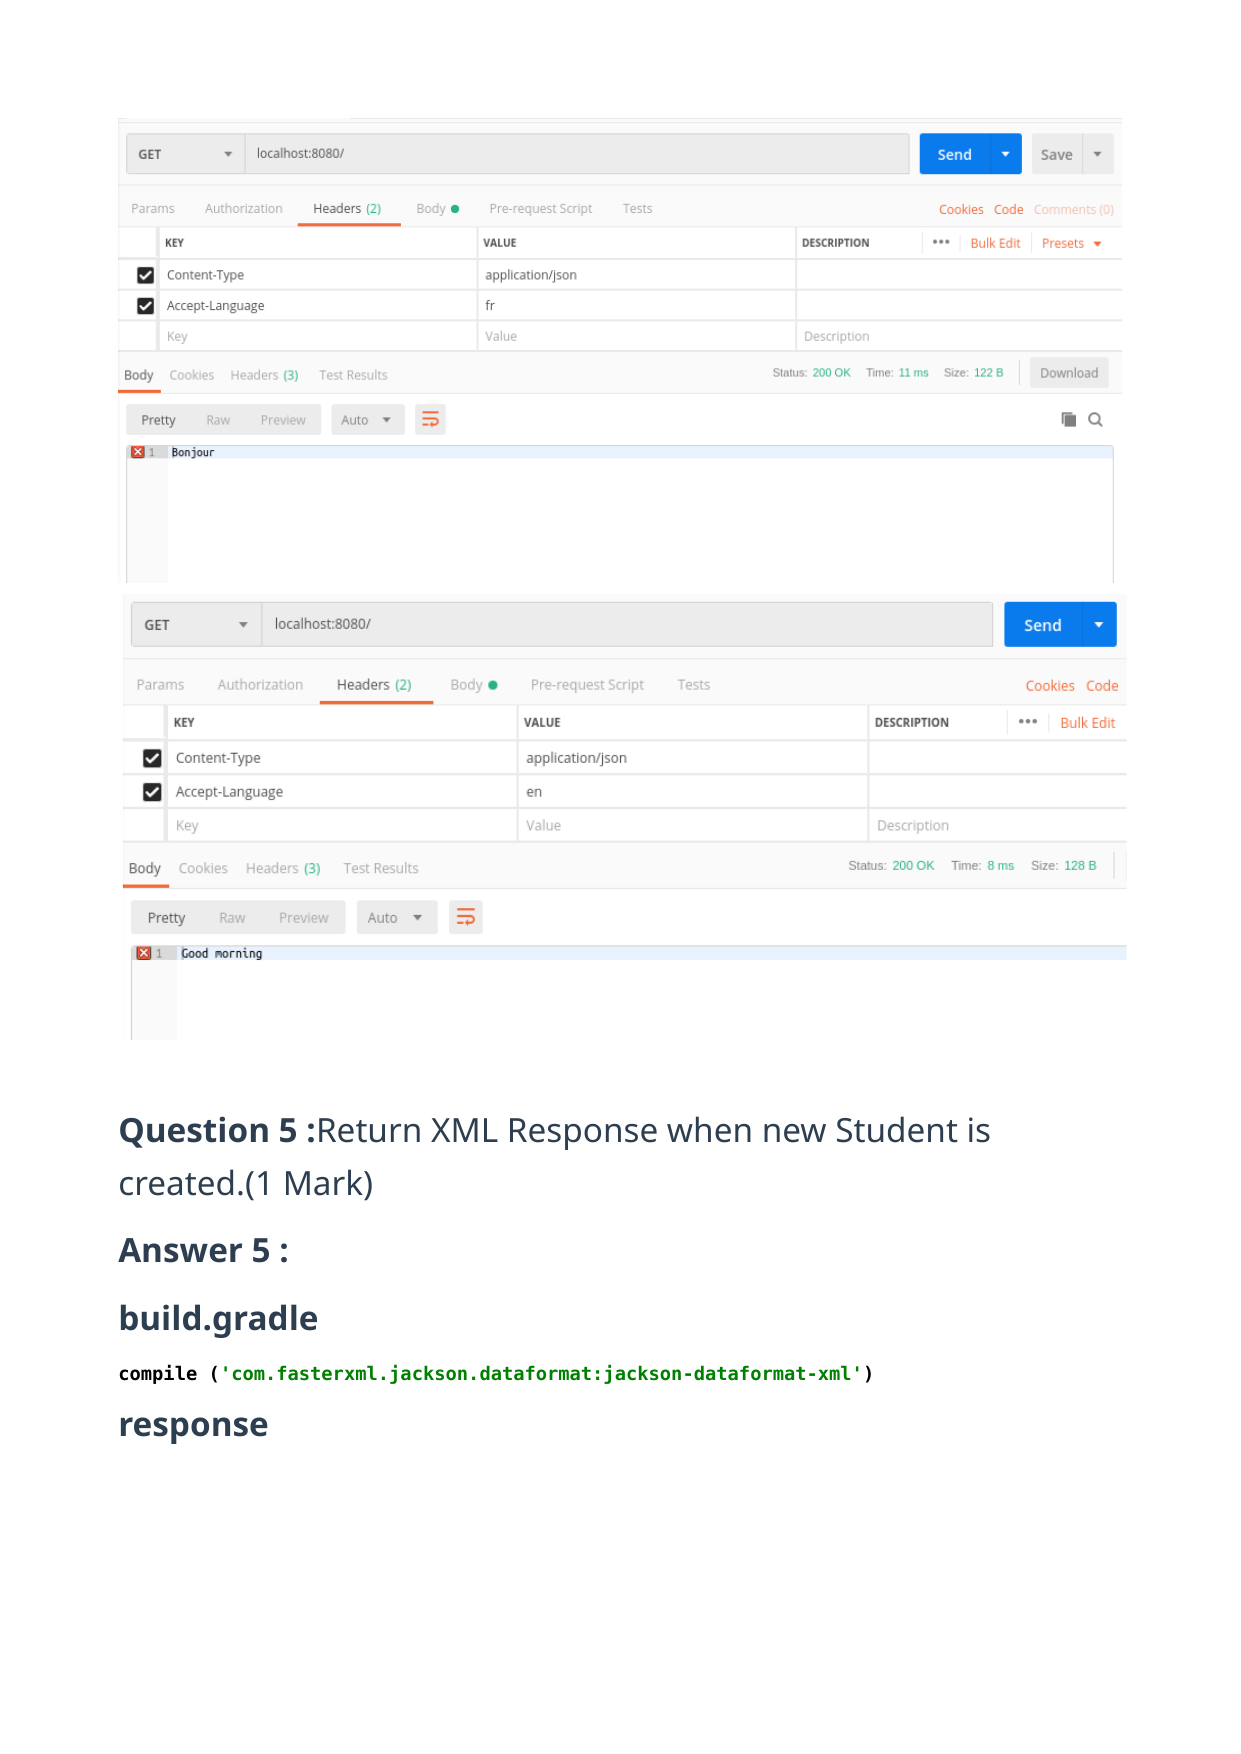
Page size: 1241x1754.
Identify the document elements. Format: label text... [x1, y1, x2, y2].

text compile ('com.fasterxml.jackson.dataformat:jackson-dataformat-xml') [118, 1363, 1122, 1385]
picture [122, 594, 1127, 1040]
picture [118, 118, 1123, 583]
text Question 5 :Return XML Response when new Student is created.(1 Mark) [118, 1107, 1122, 1205]
text response [118, 1400, 1122, 1446]
text Answer 5 : [118, 1227, 1122, 1273]
text build.gradle [118, 1295, 1122, 1340]
